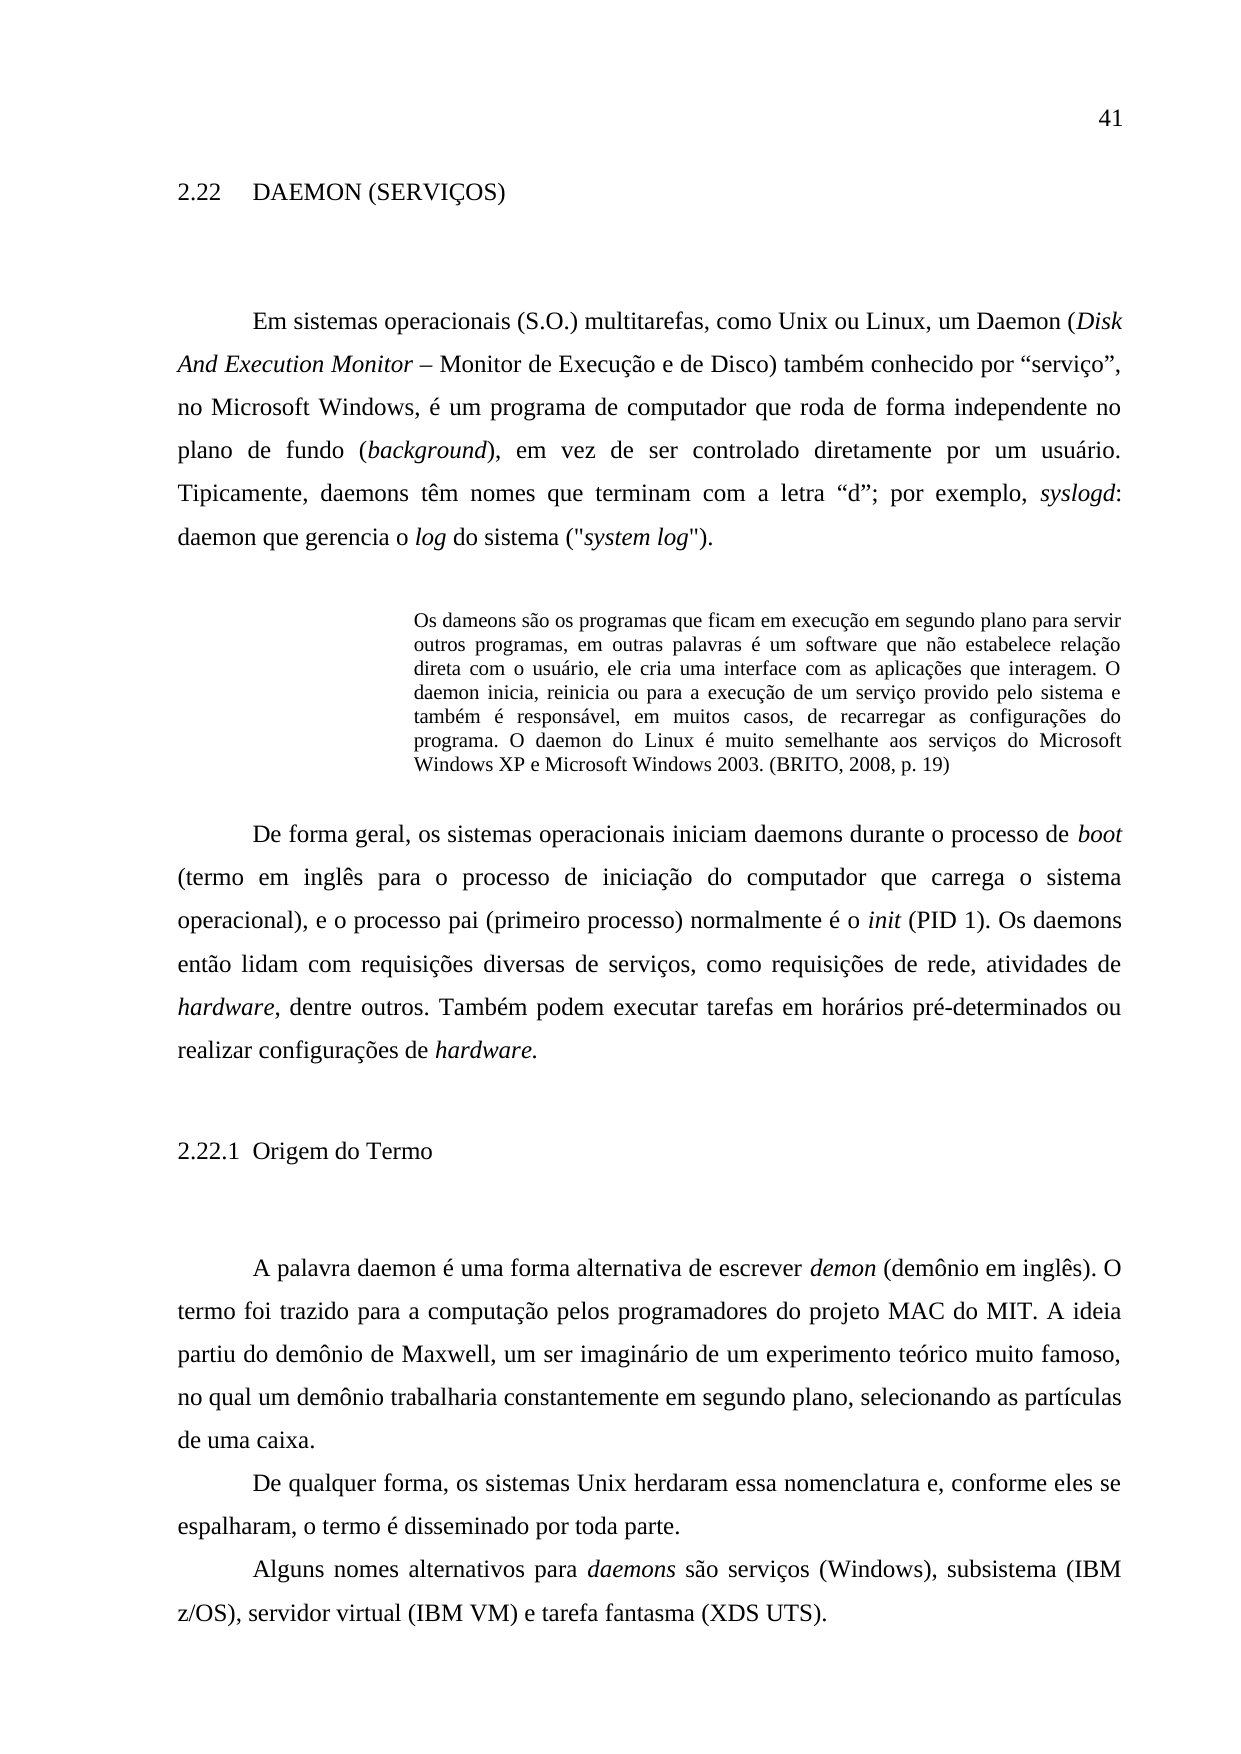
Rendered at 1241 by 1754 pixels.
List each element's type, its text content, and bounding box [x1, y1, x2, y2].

text Os dameons são os programas que ficam em execução em segundo plano para servir outros programas, em outras palavras é um software que não estabelece relação direta com o usuário, ele cria uma interface com as aplicações que interagem. O daemon inicia, reinicia ou para a execução de um serviço provido pelo sistema e também é responsável, em muitos casos, de recarregar as configurações do programa. O daemon do Linux é muito semelhante aos serviços do Microsoft Windows XP e Microsoft Windows 2003. (BRITO, 2008, p. 19) [413, 608, 1122, 776]
text Em sistemas operacionais (S.O.) multitarefas, como Unix ou Linux, um Daemon (Disk And Execution Monitor – Monitor de Execução e de Disco) também conhecido por “serviço”, no Microsoft Windows, é um programa de computador que roda de forma independente no plano de fundo (background), em vez de ser controlado diretamente por um usuário. Tipicamente, daemons têm nomes que terminam com a letra “d”; por exemplo, syslogd: daemon que gerencia o log do sistema ("system log"). [177, 306, 1122, 550]
subtitle DAEMON (SERVIÇOS) [177, 177, 1122, 206]
text De qualquer forma, os sistemas Unix herdaram essa nomenclatura e, conforme eles se espalharam, o termo é disseminado por toda parte. [177, 1468, 1122, 1540]
text De forma geral, os sistemas operacionais iniciam daemons durante o processo de boot (termo em inglês para o processo de iniciação do computador que carrega o sistema operacional), e o processo pai (primeiro processo) normalmente é o init (PID 1). Os daemons então lidam com requisições diversas de serviços, como requisições de rede, atividades de hardware, dentre outros. Também podem executar tarefas em horários pré-determinados ou realizar configurações de hardware. [177, 819, 1122, 1064]
text Alguns nomes alternativos para daemons são serviços (Windows), subsistema (IBM z/OS), servidor virtual (IBM VM) e tarefa fantasma (XDS UTS). [177, 1554, 1122, 1626]
text A palavra daemon é uma forma alternativa de escrever demon (demônio em inglês). O termo foi trazido para a computação pelos programadores do projeto MAC do MIT. A ideia partiu do demônio de Maxwell, um ser imaginário de um experimento teórico muito famoso, no qual um demônio trabalharia constantemente em segundo plano, selecionando as partículas de uma caixa. [177, 1253, 1122, 1454]
subtitle Origem do Termo [177, 1136, 1122, 1165]
